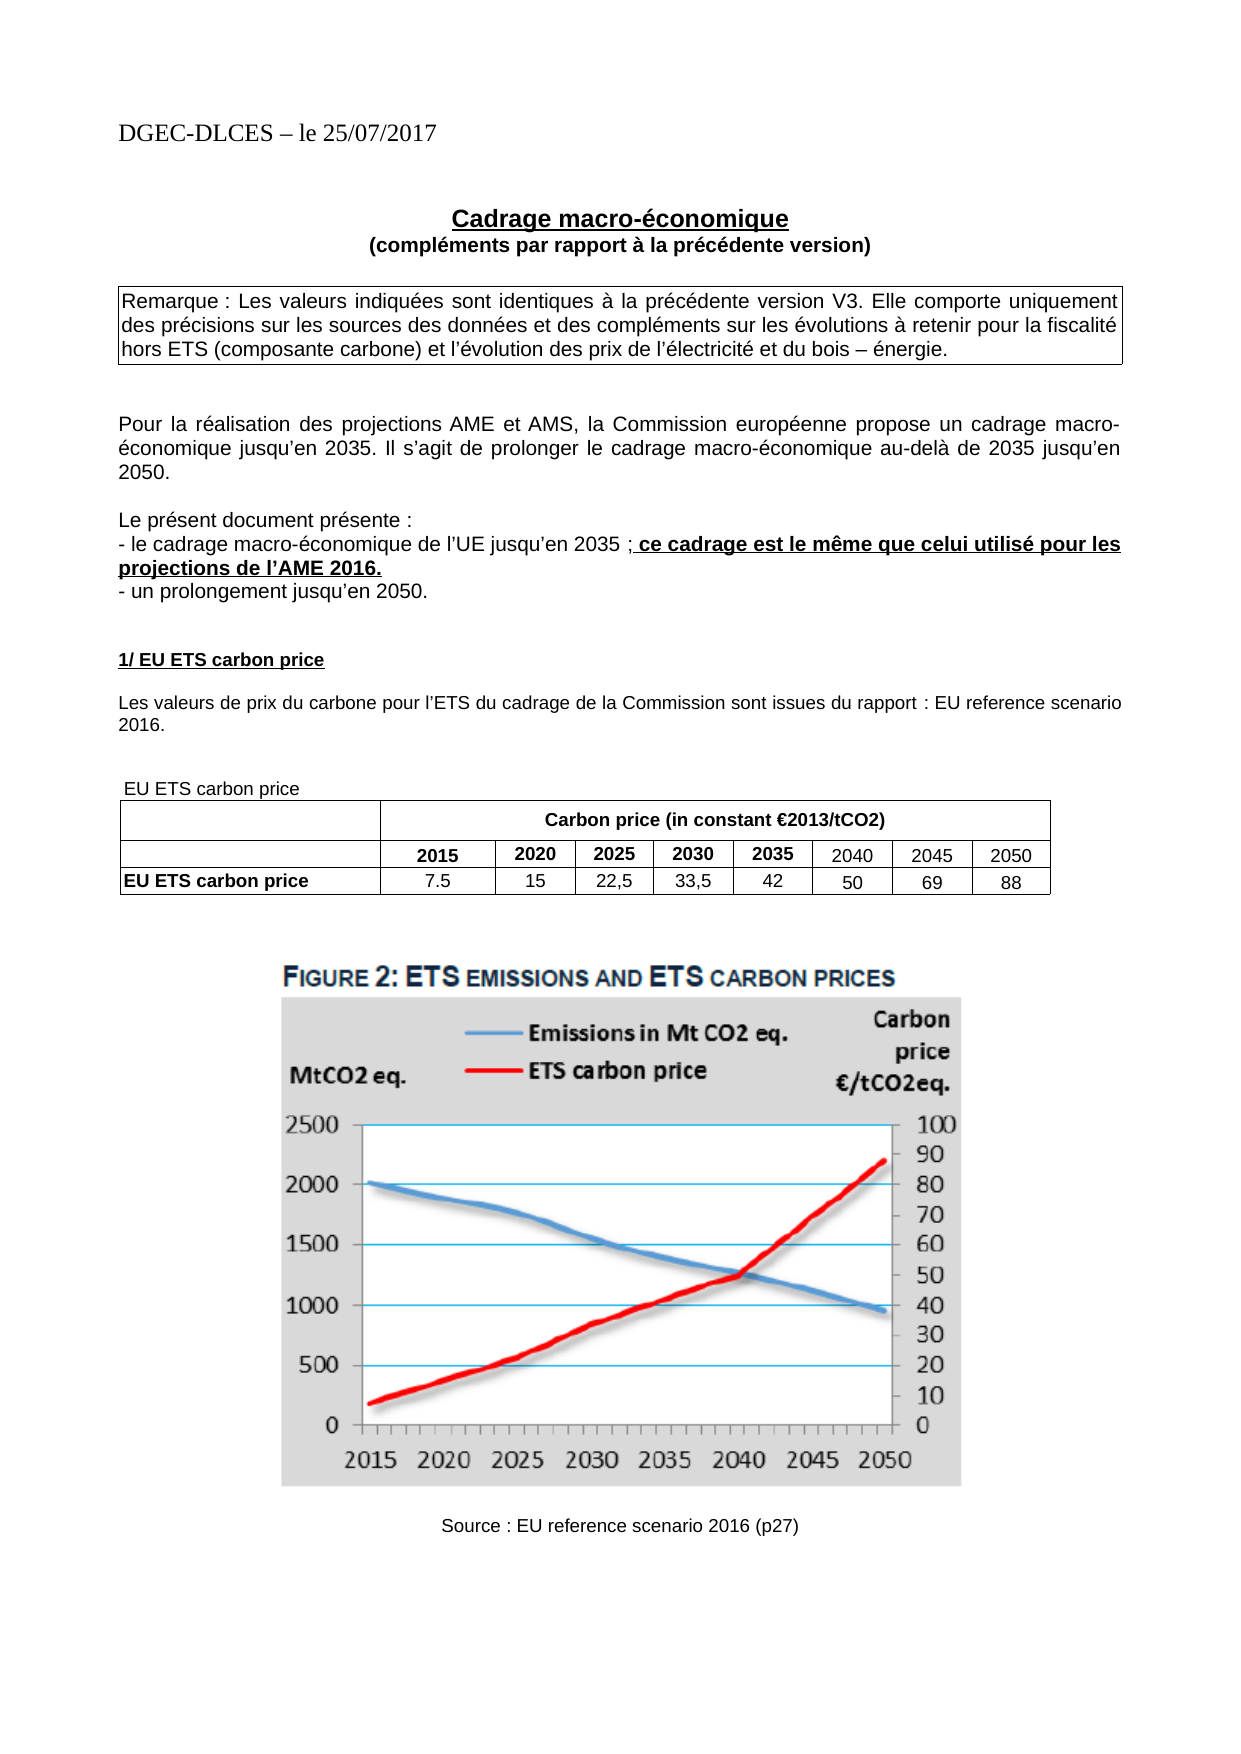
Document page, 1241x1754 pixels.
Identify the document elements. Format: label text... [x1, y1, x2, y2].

text Le présent document présente : [118, 507, 1122, 531]
table_cell 2030 [654, 841, 733, 867]
text Source : EU reference scenario 2016 (p27) [118, 1515, 1122, 1537]
table_cell 2015 [381, 841, 495, 867]
table_header [495, 757, 575, 800]
text - un prolongement jusqu’en 2050. [118, 579, 1122, 603]
picture [271, 958, 969, 1494]
text Cadrage macro-économique [118, 204, 1122, 233]
table_cell 15 [496, 868, 575, 893]
table_cell 2050 [973, 841, 1050, 867]
table_cell [121, 841, 380, 867]
table_header [733, 757, 812, 800]
table_header [892, 757, 972, 800]
table_header [813, 757, 892, 800]
text DGEC-DLCES – le 25/07/2017 [118, 118, 1122, 147]
table_header EU ETS carbon price [120, 757, 380, 800]
table_cell 33,5 [654, 868, 733, 893]
text - le cadrage macro-économique de l’UE jusqu’en 2035 ; ce cadrage est le même que celui utilisé pour les projections de l’AME 2016. [118, 531, 1122, 579]
table_cell Carbon price (in constant €2013/tCO2) [381, 801, 1050, 840]
table_cell 7,5 [381, 868, 495, 893]
table_cell 22,5 [576, 868, 653, 893]
table_header [653, 757, 733, 800]
table_cell 2025 [576, 841, 653, 867]
table_cell 2035 [734, 841, 812, 867]
table_header [972, 757, 1050, 800]
text Les valeurs de prix du carbone pour l’ETS du cadrage de la Commission sont issues du rapport : EU reference scenario 2016. [118, 692, 1122, 735]
table_header [380, 757, 495, 800]
table_cell 88 [973, 868, 1050, 893]
text Pour la réalisation des projections AME et AMS, la Commission européenne propose un cadrage macro-économique jusqu’en 2035. Il s’agit de prolonger le cadrage macro-économique au-delà de 2035 jusqu’en 2050. [118, 412, 1122, 483]
table_cell EU ETS carbon price [121, 868, 380, 893]
table_cell 42 [734, 868, 812, 893]
text Remarque : Les valeurs indiquées sont identiques à la précédente version V3. Elle comporte uniquement des précisions sur les sources des données et des compléments sur les évolutions à retenir pour la fiscalité hors ETS (composante carbone) et l’évolution des prix de l’électricité et du bois – énergie. [119, 287, 1122, 364]
table_cell 50 [813, 868, 892, 893]
table_cell 2045 [893, 841, 972, 867]
text (compléments par rapport à la précédente version) [118, 233, 1122, 257]
table_cell [121, 801, 380, 840]
table_header [575, 757, 653, 800]
table_cell 2020 [496, 841, 575, 867]
text 1/ EU ETS carbon price [118, 649, 1122, 670]
table_cell 69 [893, 868, 972, 893]
table_cell 2040 [813, 841, 892, 867]
